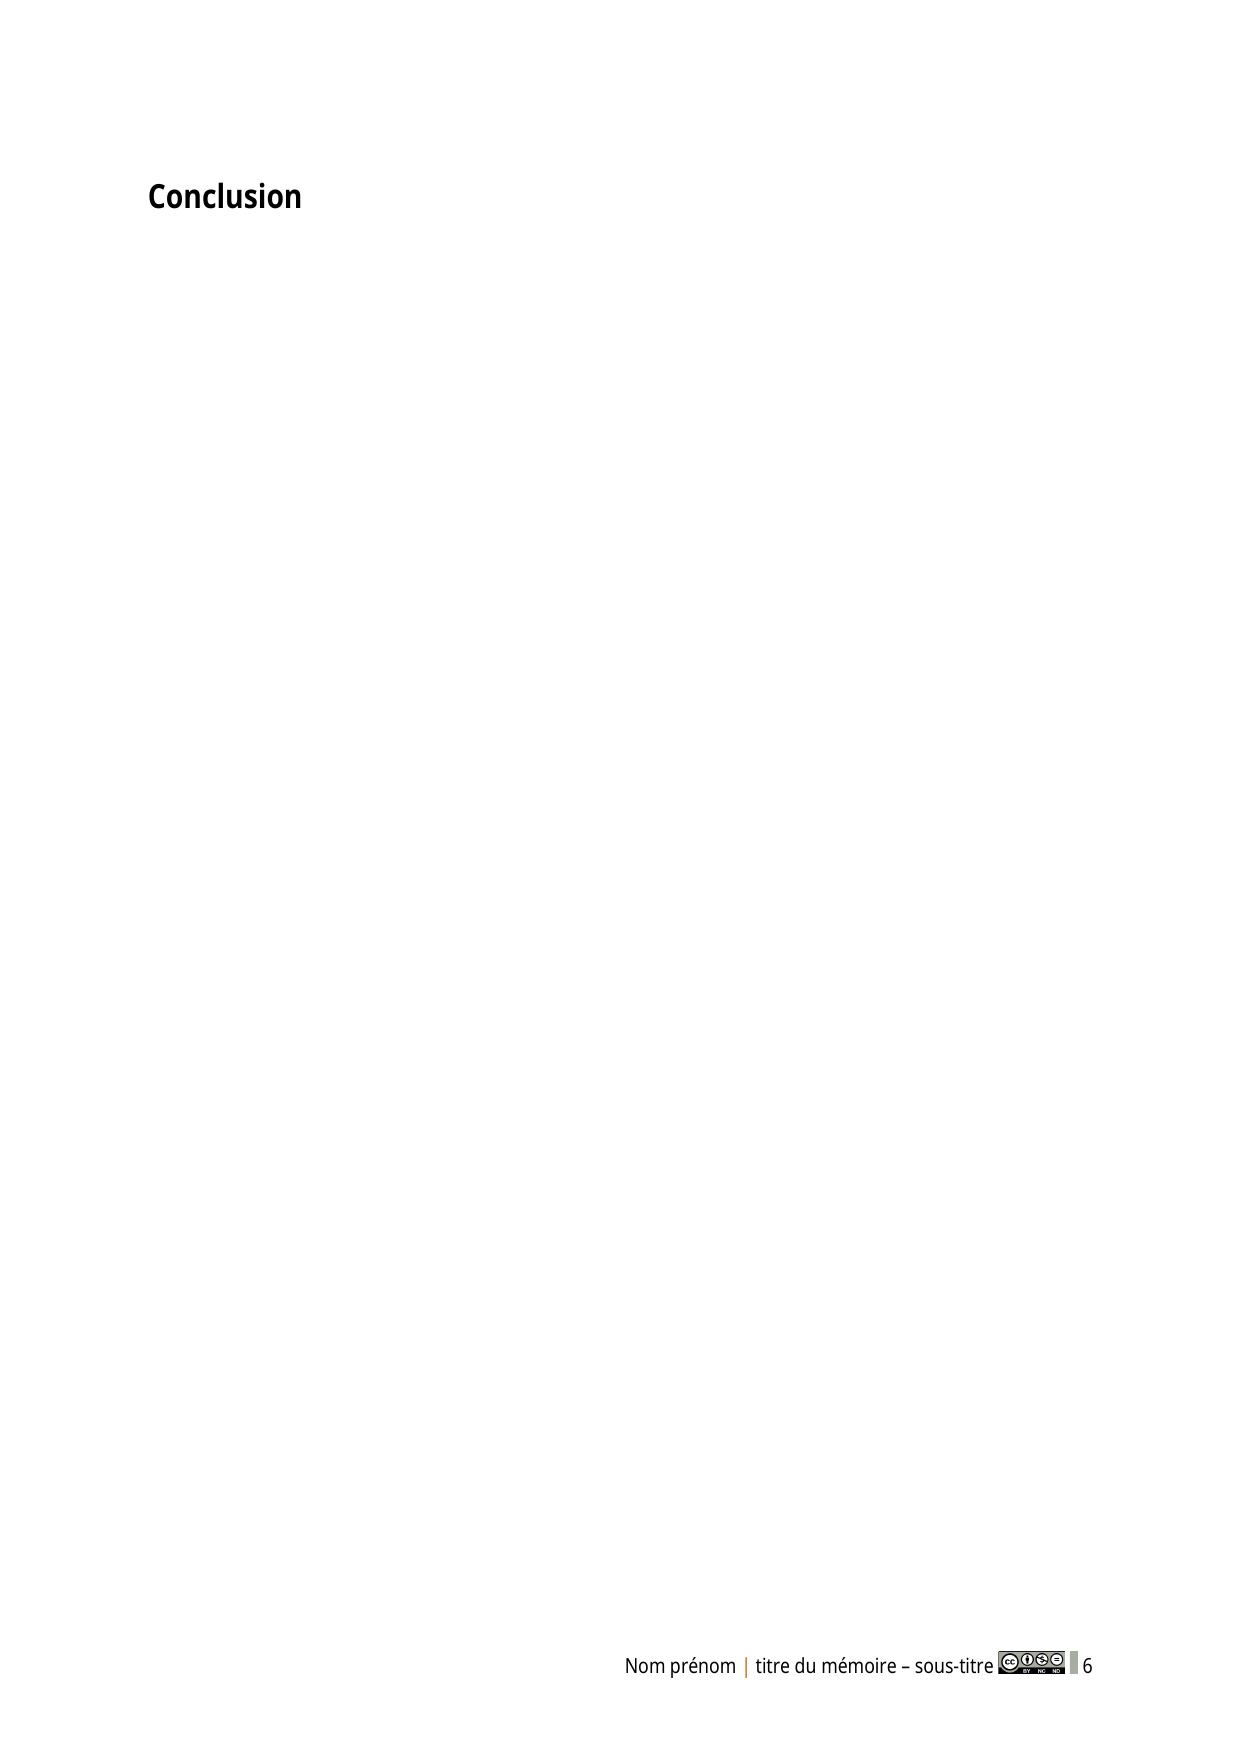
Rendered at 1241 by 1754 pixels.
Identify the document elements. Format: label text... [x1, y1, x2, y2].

picture [1069, 1651, 1078, 1674]
picture [998, 1651, 1065, 1674]
subtitle Conclusion [148, 173, 1092, 218]
